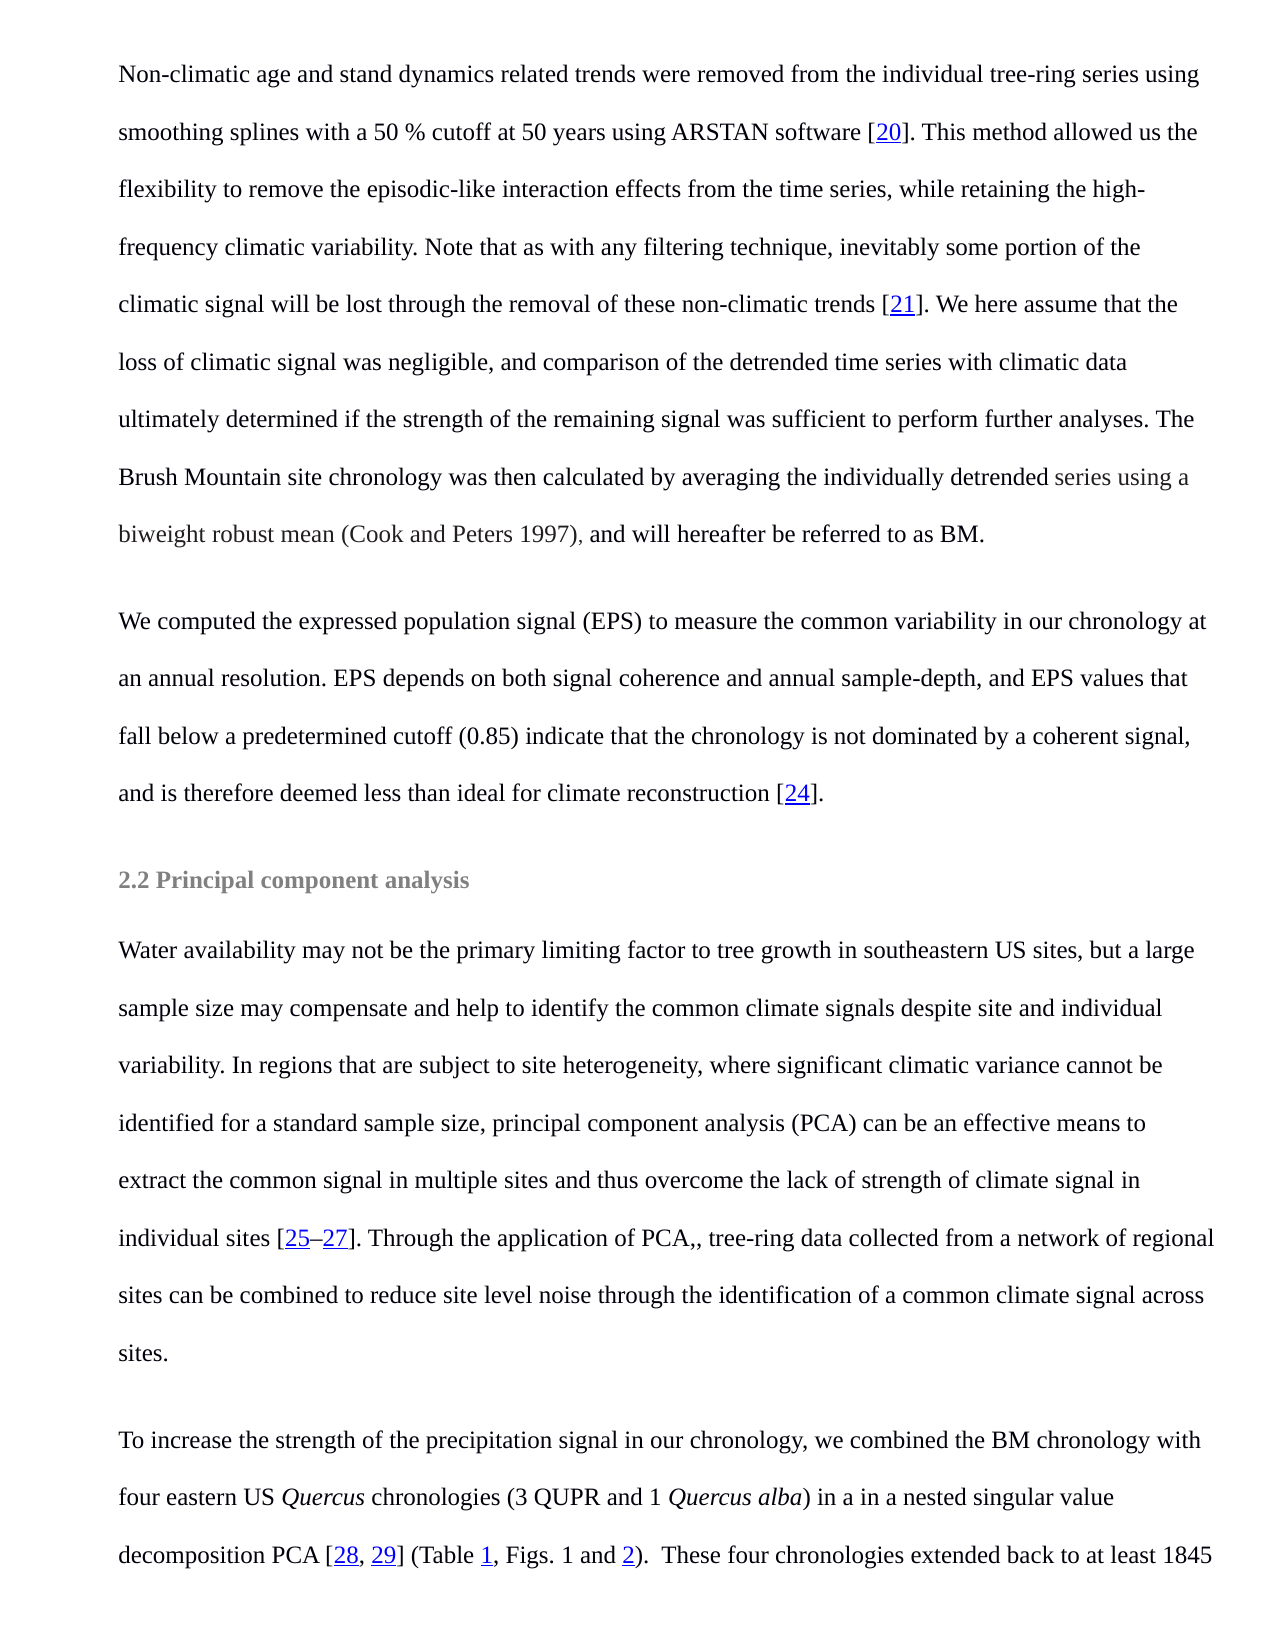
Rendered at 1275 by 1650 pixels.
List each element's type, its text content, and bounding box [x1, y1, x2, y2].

subtitle 2.2 Principal component analysis [118, 866, 1216, 894]
text Non-climatic age and stand dynamics related trends were removed from the individual tree-ring series using smoothing splines with a 50 % cutoff at 50 years using ARSTAN software [20]. This method allowed us the flexibility to remove the episodic-like interaction effects from the time series, while retaining the high-frequency climatic variability. Note that as with any filtering technique, inevitably some portion of the climatic signal will be lost through the removal of these non-climatic trends [21]. We here assume that the loss of climatic signal was negligible, and comparison of the detrended time series with climatic data ultimately determined if the strength of the remaining signal was sufficient to perform further analyses. The Brush Mountain site chronology was then calculated by averaging the individually detrended series using a biweight robust mean (Cook and Peters 1997), and will hereafter be referred to as BM. [118, 59, 1216, 548]
text To increase the strength of the precipitation signal in our chronology, we combined the BM chronology with four eastern US Quercus chronologies (3 QUPR and 1 Quercus alba) in a in a nested singular value decomposition PCA [28, 29] (Table 1, Figs. 1 and 2). These four chronologies extended back to at least 1845 [118, 1425, 1216, 1569]
text We computed the expressed population signal (EPS) to measure the common variability in our chronology at an annual resolution. EPS depends on both signal coherence and annual sample-depth, and EPS values that fall below a predetermined cutoff (0.85) indicate that the chronology is not dominated by a coherent signal, and is therefore deemed less than ideal for climate reconstruction [24]. [118, 606, 1216, 807]
text Water availability may not be the primary limiting factor to tree growth in southeastern US sites, but a large sample size may compensate and help to identify the common climate signals despite site and individual variability. In regions that are subject to site heterogeneity, where significant climatic variance cannot be identified for a standard sample size, principal component analysis (PCA) can be an effective means to extract the common signal in multiple sites and thus overcome the lack of strength of climate signal in individual sites [25–27]. Through the application of PCA,, tree-ring data collected from a network of regional sites can be combined to reduce site level noise through the identification of a common climate signal across sites. [118, 936, 1216, 1367]
